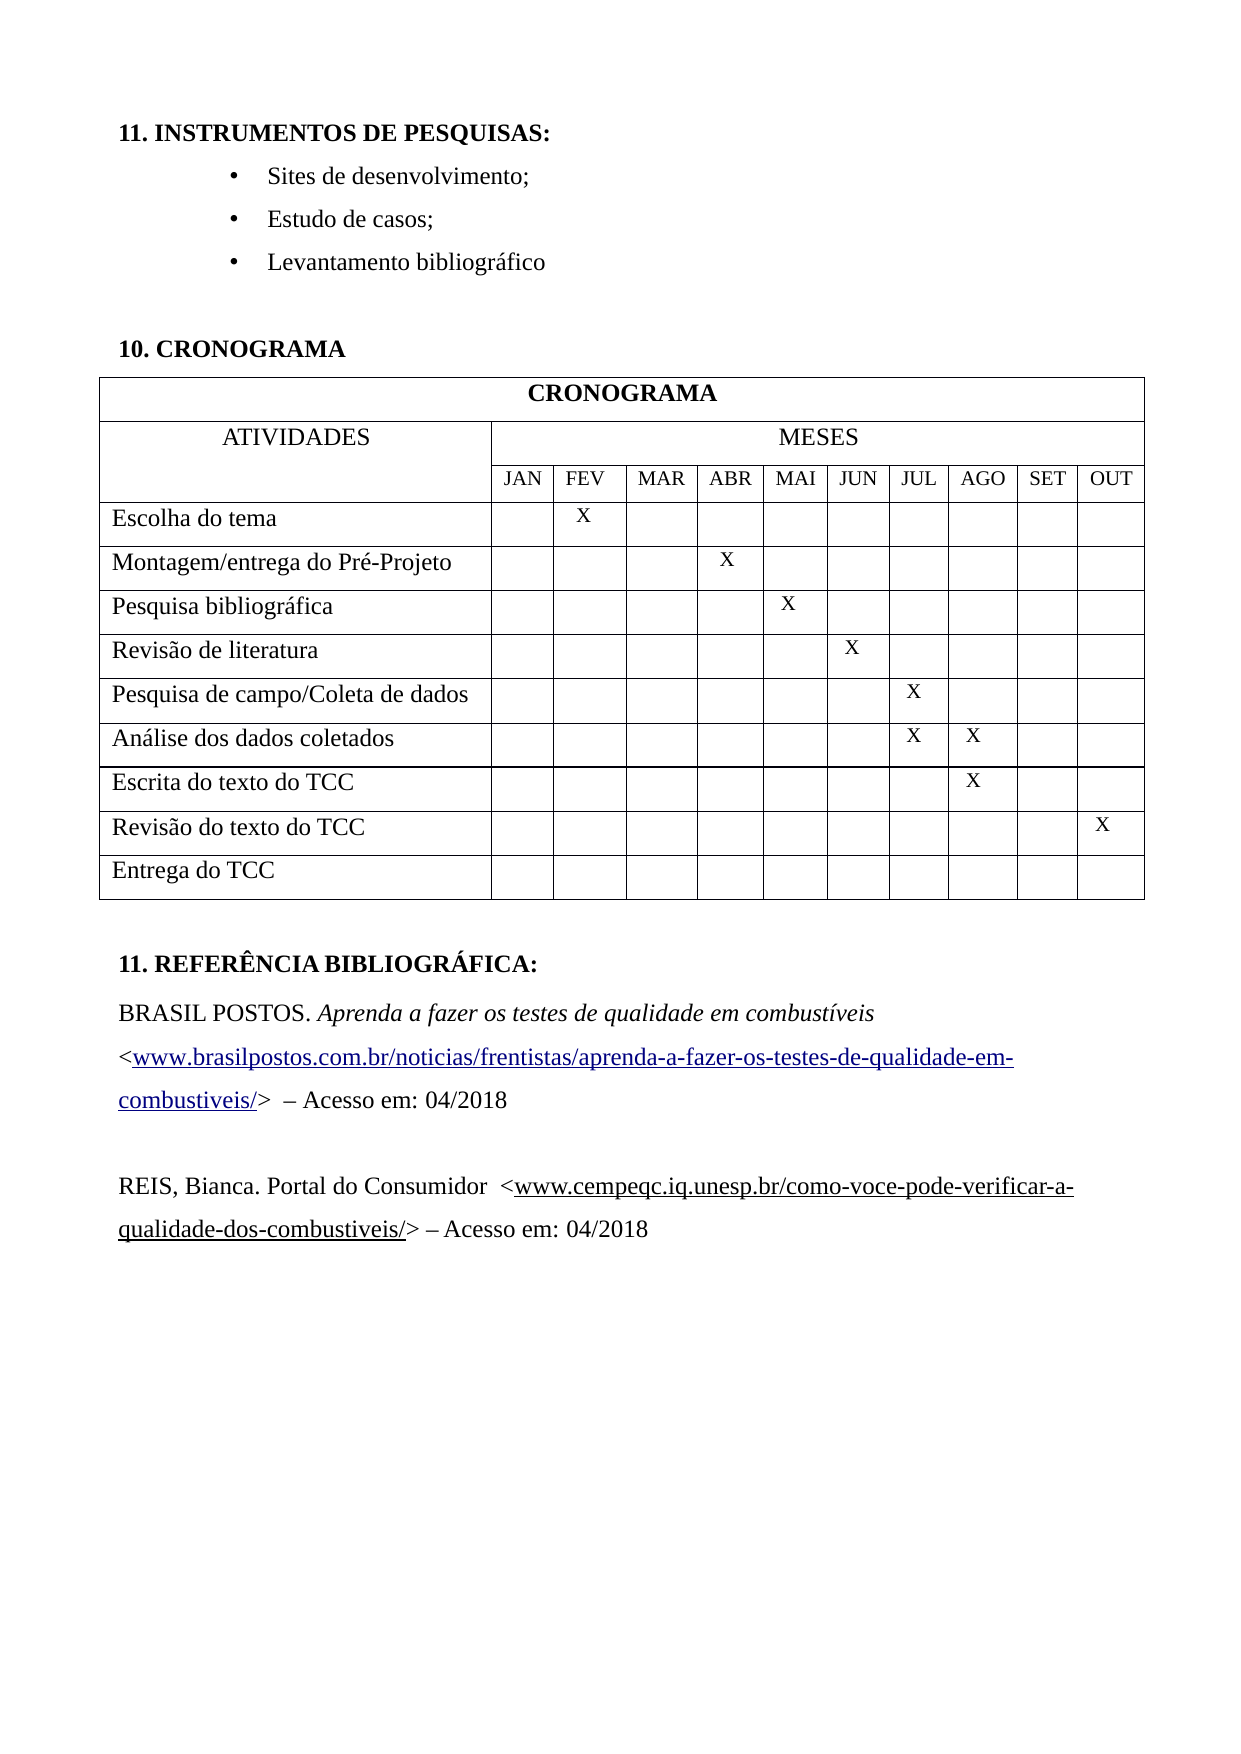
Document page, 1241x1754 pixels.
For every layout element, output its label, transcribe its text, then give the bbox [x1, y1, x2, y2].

table_cell [1018, 724, 1077, 766]
table_cell [1018, 591, 1077, 634]
table_cell [828, 547, 889, 590]
table_cell Escrita do texto do TCC [100, 768, 491, 811]
table_cell [698, 856, 763, 899]
table_cell [698, 635, 763, 678]
table_cell Entrega do TCC [100, 856, 491, 899]
text 11. INSTRUMENTOS DE PESQUISAS: [118, 118, 1122, 147]
table_cell [554, 679, 626, 722]
text REIS, Bianca. Portal do Consumidor <www.cempeqc.iq.unesp.br/como-voce-pode-verificar-a-qualidade-dos-combustiveis/> – Acesso em: 04/2018 [118, 1171, 1122, 1243]
table_cell [764, 547, 827, 590]
table_cell AGO [949, 466, 1017, 502]
table_cell Pesquisa bibliográfica [100, 591, 491, 634]
table_cell X [554, 503, 626, 546]
table_cell [698, 503, 763, 546]
table_cell X [890, 724, 948, 766]
table_cell [1018, 679, 1077, 722]
table_cell [492, 856, 553, 899]
table_cell [627, 679, 697, 722]
table_cell Montagem/entrega do Pré-Projeto [100, 547, 491, 590]
table_cell [698, 679, 763, 722]
table_cell [1078, 547, 1144, 590]
table_cell [554, 547, 626, 590]
table_cell FEV [554, 466, 626, 502]
table_cell X [890, 679, 948, 722]
table_cell JUN [828, 466, 889, 502]
table_cell [554, 856, 626, 899]
table_cell [828, 812, 889, 854]
table_cell [1078, 591, 1144, 634]
table_cell [554, 724, 626, 766]
text 11. REFERÊNCIA BIBLIOGRÁFICA: [118, 949, 1122, 978]
table_cell ABR [698, 466, 763, 502]
table_cell [1078, 679, 1144, 722]
table_cell X [949, 724, 1017, 766]
table_cell [764, 768, 827, 811]
list Estudo de casos; [229, 204, 1122, 233]
table_cell [627, 547, 697, 590]
table_cell SET [1018, 466, 1077, 502]
table_cell OUT [1078, 466, 1144, 502]
text 10. CRONOGRAMA [118, 334, 1122, 362]
table_cell [890, 635, 948, 678]
table_cell MAR [627, 466, 697, 502]
table_cell [949, 812, 1017, 854]
table_cell [492, 724, 553, 766]
table_cell X [828, 635, 889, 678]
table_cell [698, 724, 763, 766]
table_cell Escolha do tema [100, 503, 491, 546]
table_cell [627, 503, 697, 546]
table_cell [828, 724, 889, 766]
table_cell JUL [890, 466, 948, 502]
table_cell [492, 547, 553, 590]
table_cell MESES [492, 422, 1144, 465]
table_cell Revisão de literatura [100, 635, 491, 678]
table_cell [828, 591, 889, 634]
table_cell [1078, 768, 1144, 811]
table_cell [627, 768, 697, 811]
table_cell [627, 591, 697, 634]
table_cell [1018, 547, 1077, 590]
table_header CRONOGRAMA [100, 378, 1144, 421]
table_cell [1018, 768, 1077, 811]
table_cell [949, 679, 1017, 722]
table_cell [764, 724, 827, 766]
table_cell [1018, 856, 1077, 899]
table_cell [698, 591, 763, 634]
table_cell [492, 503, 553, 546]
table_cell [890, 768, 948, 811]
table_cell X [698, 547, 763, 590]
table_cell Pesquisa de campo/Coleta de dados [100, 679, 491, 722]
table_cell JAN [492, 466, 553, 502]
table_cell [949, 856, 1017, 899]
table_cell [627, 635, 697, 678]
table_cell [949, 635, 1017, 678]
table_cell [698, 768, 763, 811]
table_cell ATIVIDADES [100, 422, 491, 502]
table_cell [764, 635, 827, 678]
table_cell [492, 591, 553, 634]
table_cell [890, 856, 948, 899]
list Levantamento bibliográfico [229, 247, 1122, 276]
table_cell [554, 812, 626, 854]
table_cell [828, 679, 889, 722]
table_cell X [764, 591, 827, 634]
table_cell [949, 591, 1017, 634]
table_cell [828, 768, 889, 811]
table_cell X [1078, 812, 1144, 854]
table_cell X [949, 768, 1017, 811]
table_cell [1018, 635, 1077, 678]
table_cell [554, 635, 626, 678]
table_cell [828, 503, 889, 546]
table_cell [764, 503, 827, 546]
table_cell [492, 635, 553, 678]
table_cell [1018, 503, 1077, 546]
table_cell [1078, 503, 1144, 546]
table_cell [890, 812, 948, 854]
table_cell [764, 856, 827, 899]
table_cell [492, 679, 553, 722]
table_cell [949, 503, 1017, 546]
table_cell [627, 856, 697, 899]
text BRASIL POSTOS. Aprenda a fazer os testes de qualidade em combustíveis <www.brasilpostos.com.br/noticias/frentistas/aprenda-a-fazer-os-testes-de-qualidade-em-combustiveis/> – Acesso em: 04/2018 [118, 998, 1122, 1113]
table_cell Revisão do texto do TCC [100, 812, 491, 854]
table_cell [627, 812, 697, 854]
table_cell [764, 679, 827, 722]
table_cell [890, 591, 948, 634]
table_cell [1078, 724, 1144, 766]
table_cell [1078, 856, 1144, 899]
table_cell [698, 812, 763, 854]
table_cell [1078, 635, 1144, 678]
table_cell Análise dos dados coletados [100, 724, 491, 766]
table_cell [949, 547, 1017, 590]
table_cell MAI [764, 466, 827, 502]
table_cell [627, 724, 697, 766]
table_cell [554, 768, 626, 811]
table_cell [492, 812, 553, 854]
table_cell [492, 768, 553, 811]
table_cell [890, 547, 948, 590]
table_cell [890, 503, 948, 546]
list Sites de desenvolvimento; [229, 161, 1122, 190]
table_cell [764, 812, 827, 854]
table_cell [1018, 812, 1077, 854]
table_cell [554, 591, 626, 634]
table_cell [828, 856, 889, 899]
